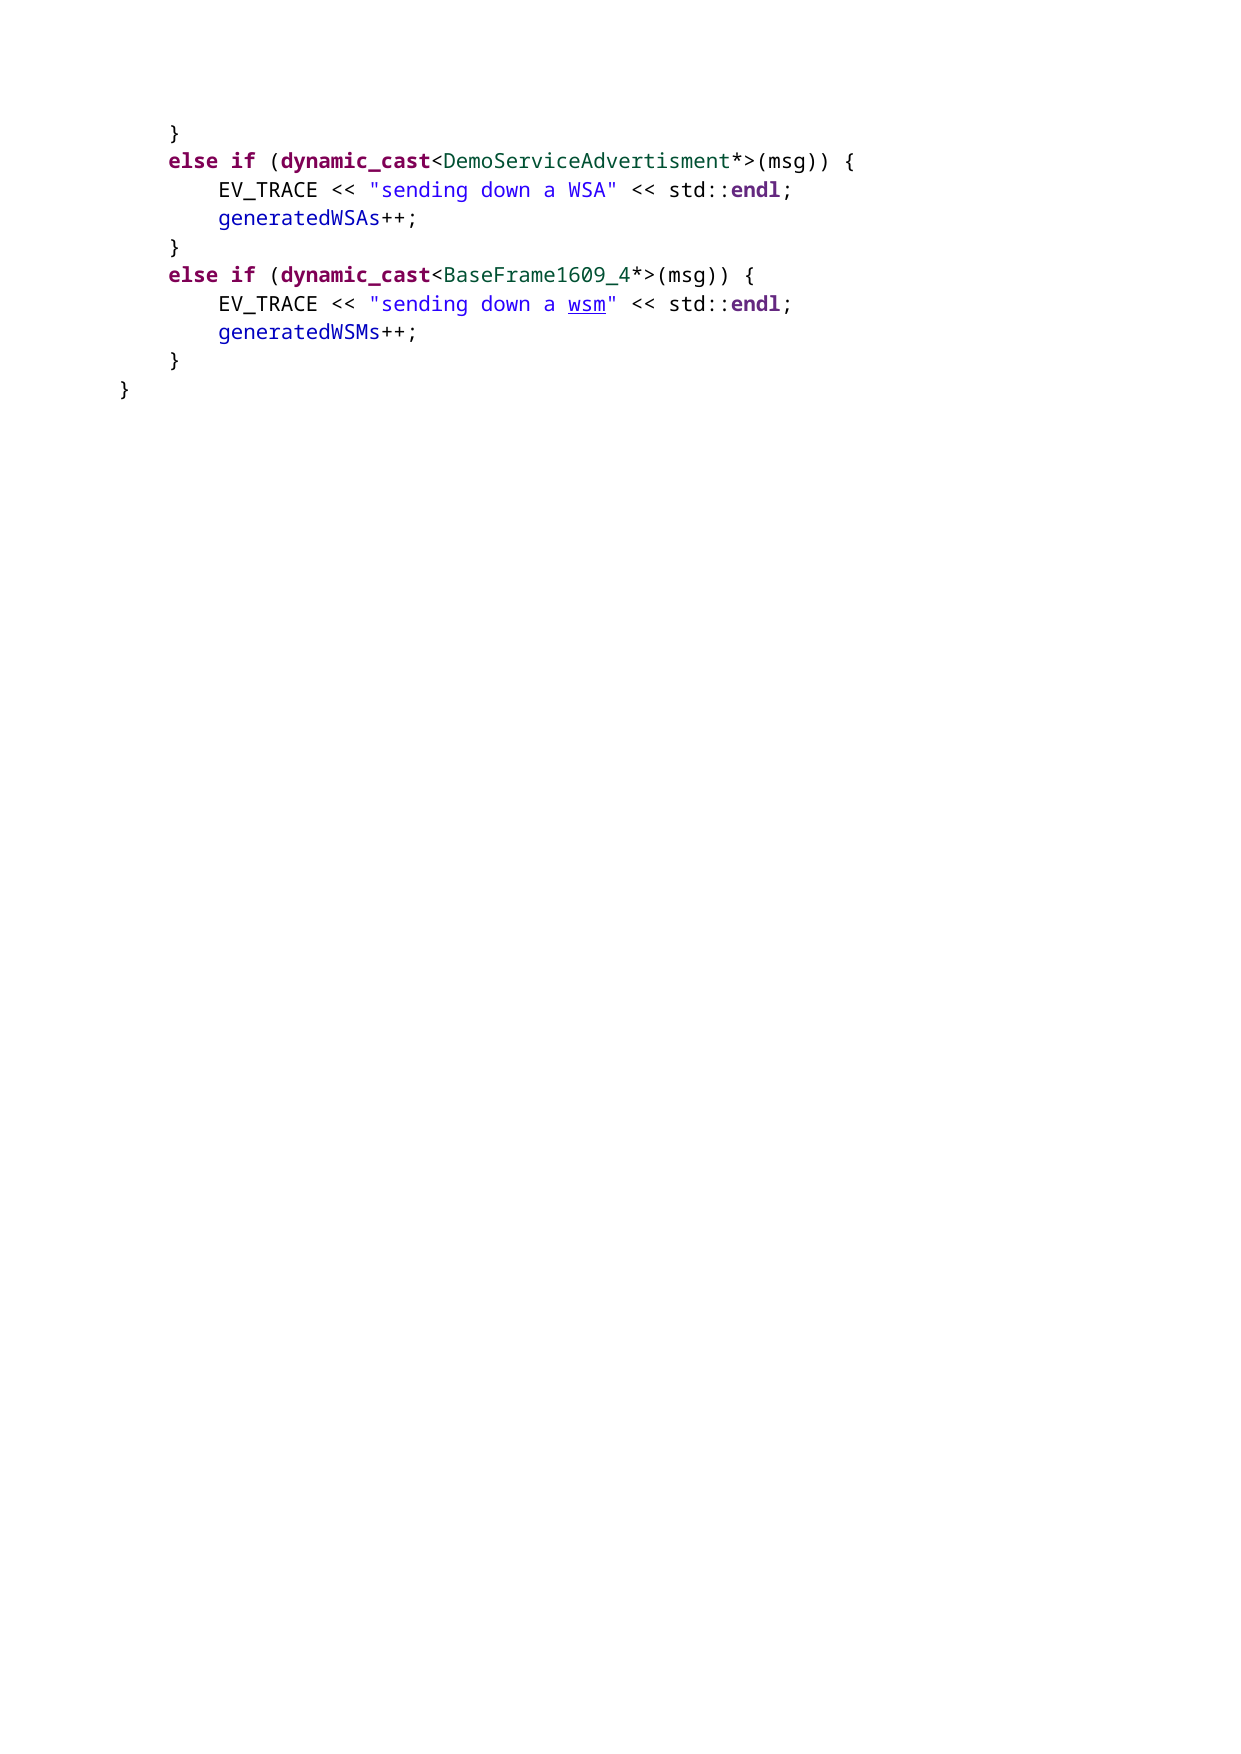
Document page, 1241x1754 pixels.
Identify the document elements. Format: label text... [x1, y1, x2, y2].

text } [118, 374, 1122, 402]
text else if (dynamic_cast<DemoServiceAdvertisment*>(msg)) { [118, 147, 1122, 175]
text } [118, 232, 1122, 260]
text } [118, 346, 1122, 374]
text } [118, 118, 1122, 147]
text else if (dynamic_cast<BaseFrame1609_4*>(msg)) { [118, 260, 1122, 289]
text generatedWSMs++; [118, 317, 1122, 346]
text EV_TRACE << "sending down a wsm" << std::endl; [118, 289, 1122, 317]
text EV_TRACE << "sending down a WSA" << std::endl; [118, 175, 1122, 203]
text generatedWSAs++; [118, 203, 1122, 232]
